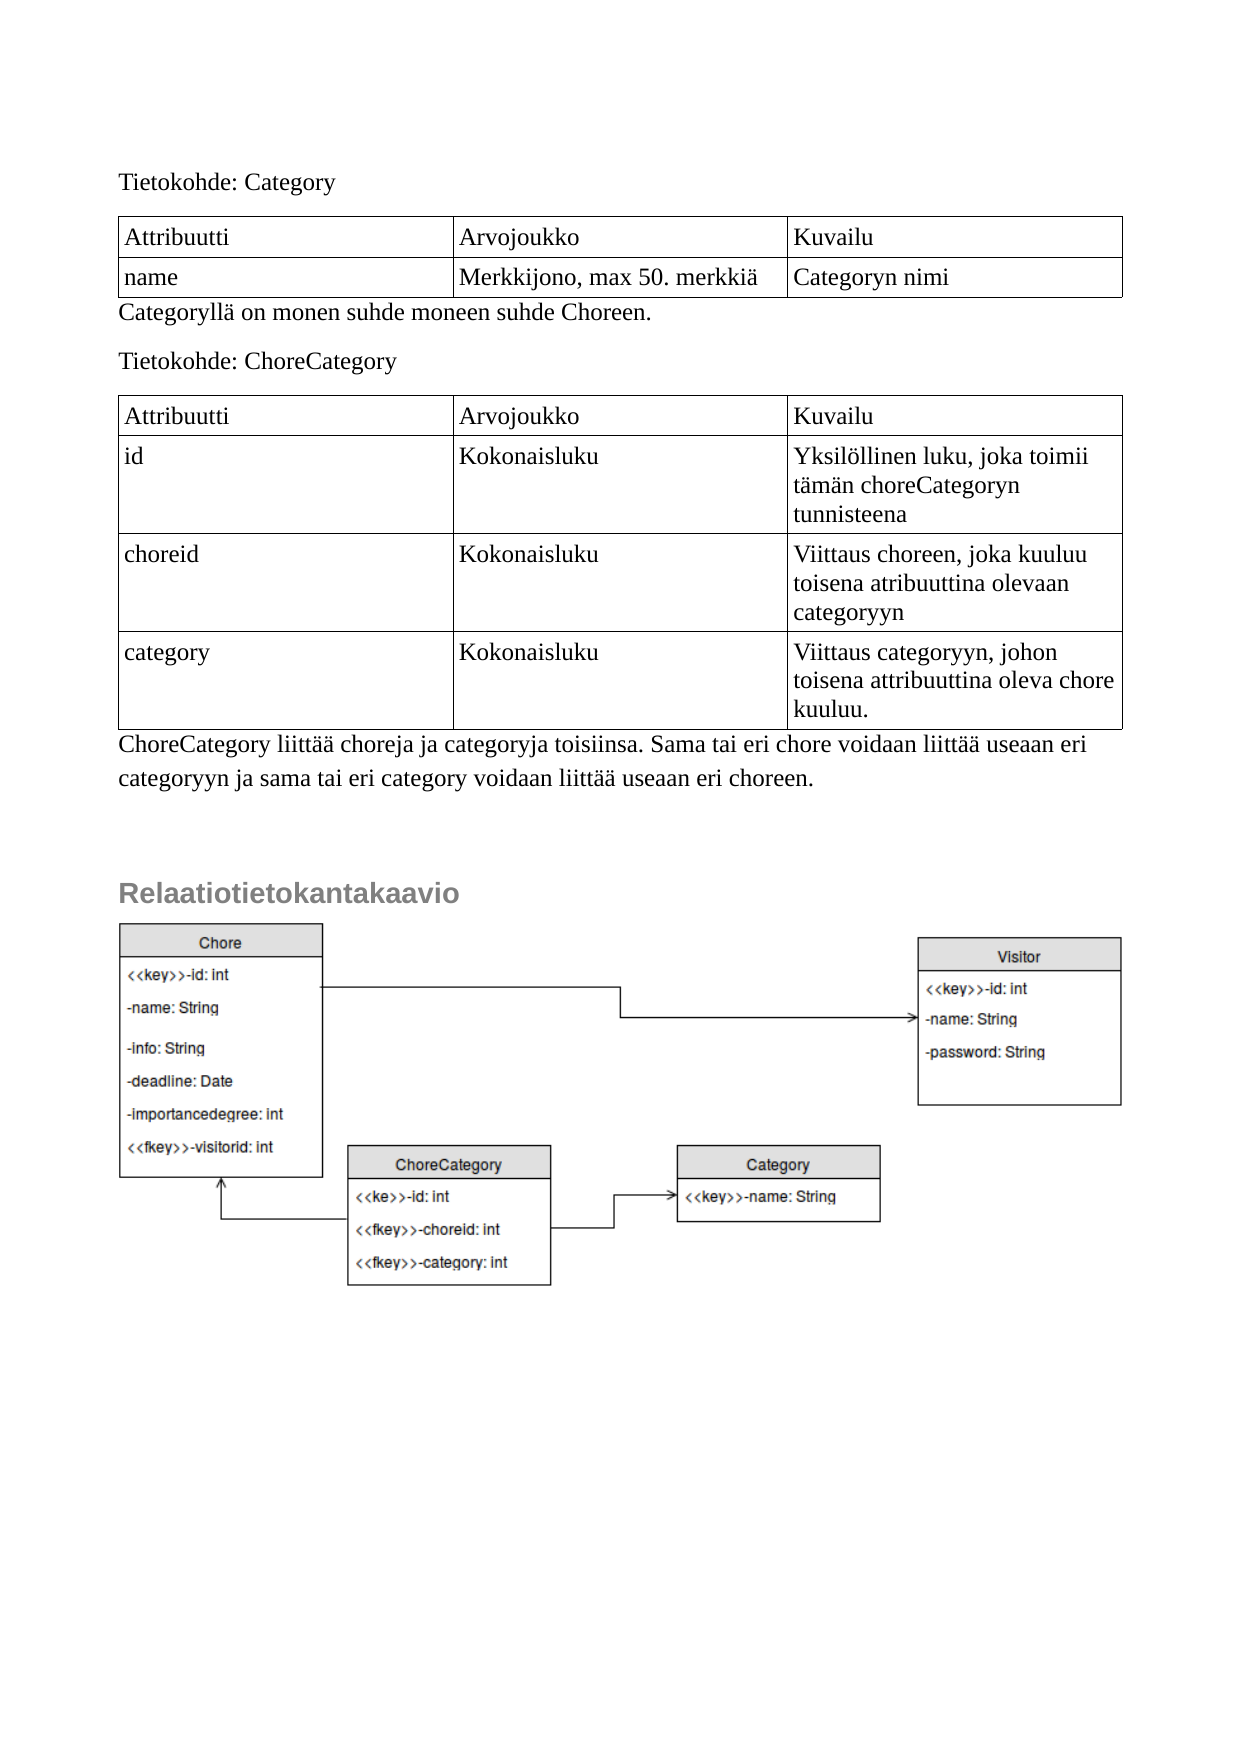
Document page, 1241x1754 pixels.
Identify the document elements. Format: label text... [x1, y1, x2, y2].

table_cell Kokonaisluku [454, 436, 787, 533]
table_cell Merkkijono, max 50. merkkiä [454, 258, 787, 297]
table_cell name [119, 258, 453, 297]
table_cell Viittaus categoryyn, johon toisena attribuuttina oleva chore kuuluu. [788, 632, 1122, 729]
text ChoreCategory liittää choreja ja categoryja toisiinsa. Sama tai eri chore voidaan liittää useaan eri categoryyn ja sama tai eri category voidaan liittää useaan eri choreen. [118, 730, 1122, 792]
table_cell Kokonaisluku [454, 632, 787, 729]
table_cell Categoryn nimi [788, 258, 1122, 297]
table_cell Viittaus choreen, joka kuuluu toisena atribuuttina olevaan categoryyn [788, 534, 1122, 631]
table_header Kuvailu [788, 396, 1122, 435]
table_header Arvojoukko [454, 396, 787, 435]
table_cell Kokonaisluku [454, 534, 787, 631]
table_cell choreid [119, 534, 453, 631]
text Tietokohde: ChoreCategory [118, 346, 1122, 375]
table_header Arvojoukko [454, 217, 787, 257]
table_header Attribuutti [119, 217, 453, 257]
table_cell Yksilöllinen luku, joka toimii tämän choreCategoryn tunnisteena [788, 436, 1122, 533]
table_cell id [119, 436, 453, 533]
text Categoryllä on monen suhde moneen suhde Choreen. [118, 298, 1122, 326]
subtitle Relaatiotietokantakaavio [118, 876, 1122, 910]
table_header Kuvailu [788, 217, 1122, 257]
table_header Attribuutti [119, 396, 453, 435]
text Tietokohde: Category [118, 167, 1122, 196]
table_cell category [119, 632, 453, 729]
